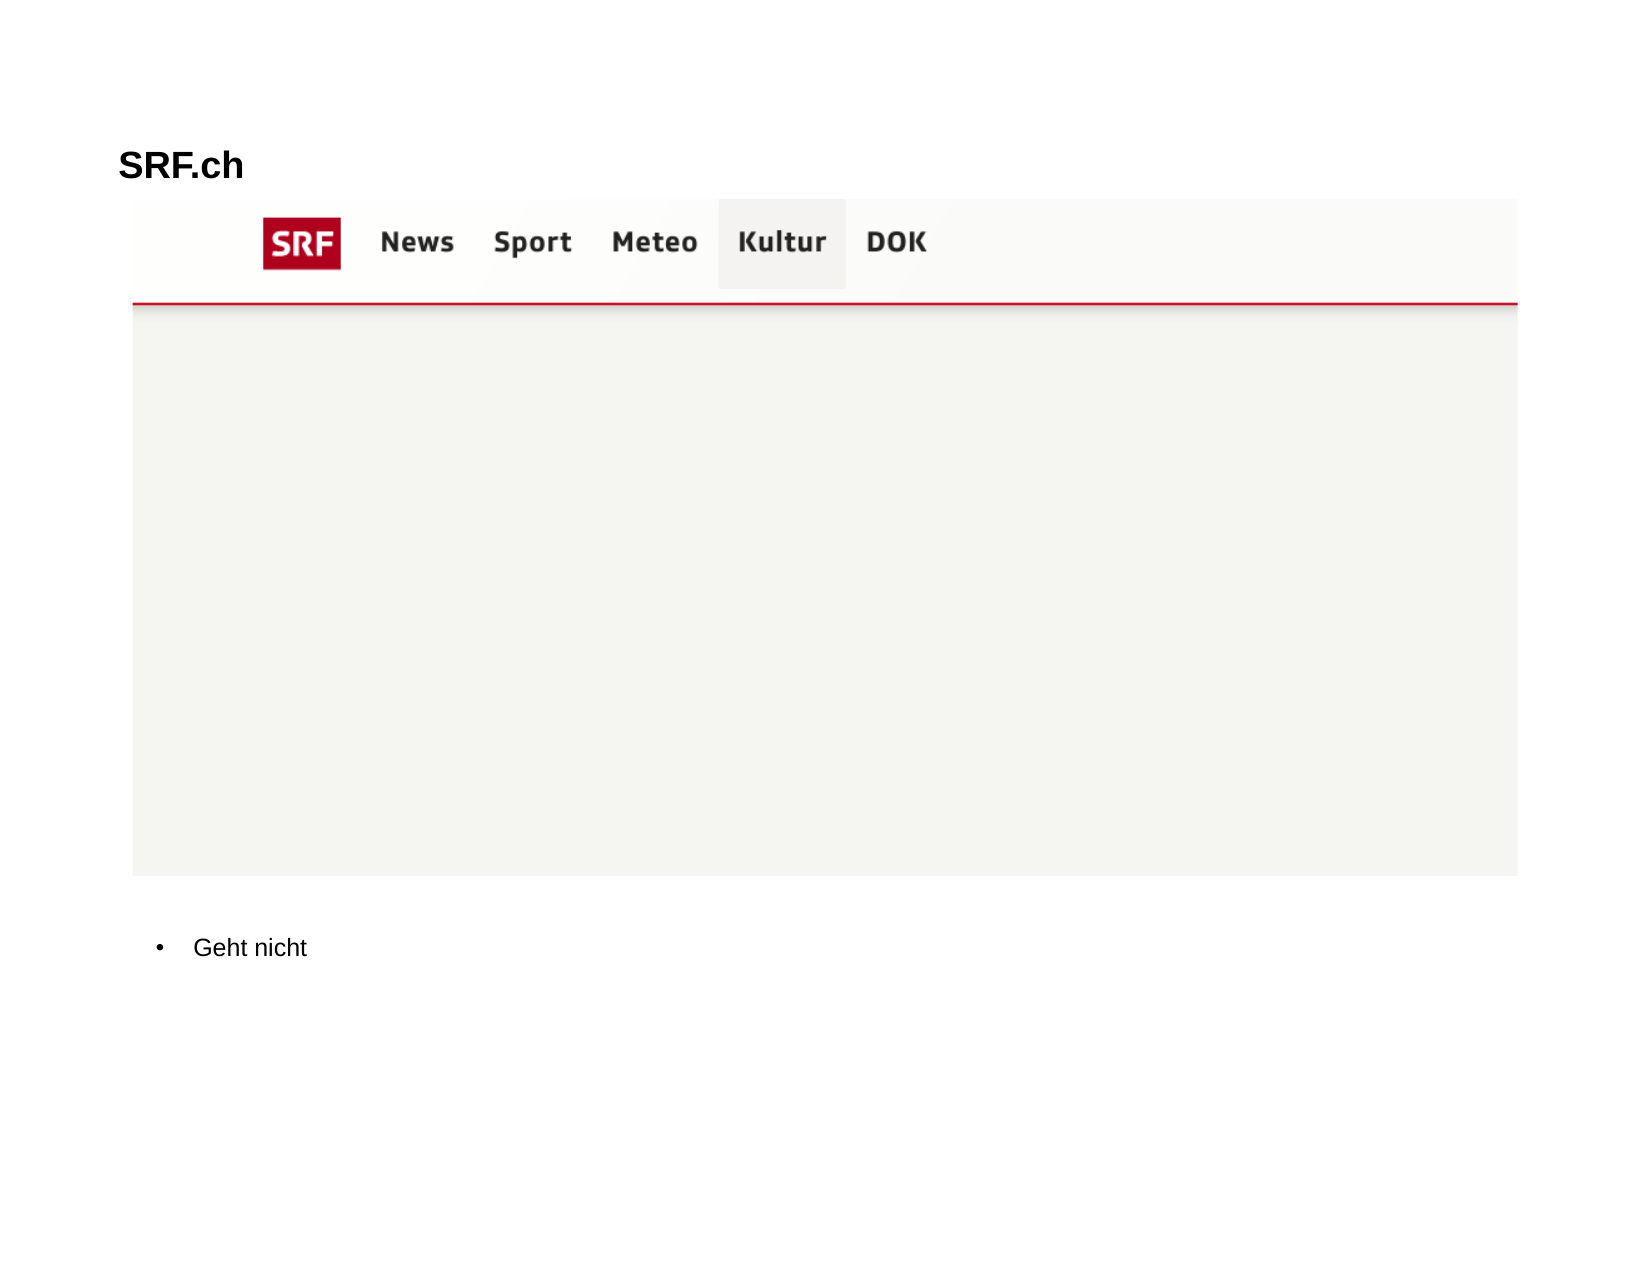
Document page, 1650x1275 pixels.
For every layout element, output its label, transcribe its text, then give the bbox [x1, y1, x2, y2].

picture [132, 199, 1518, 876]
list Geht nicht [156, 933, 1532, 962]
subtitle SRF.ch [118, 143, 1532, 187]
